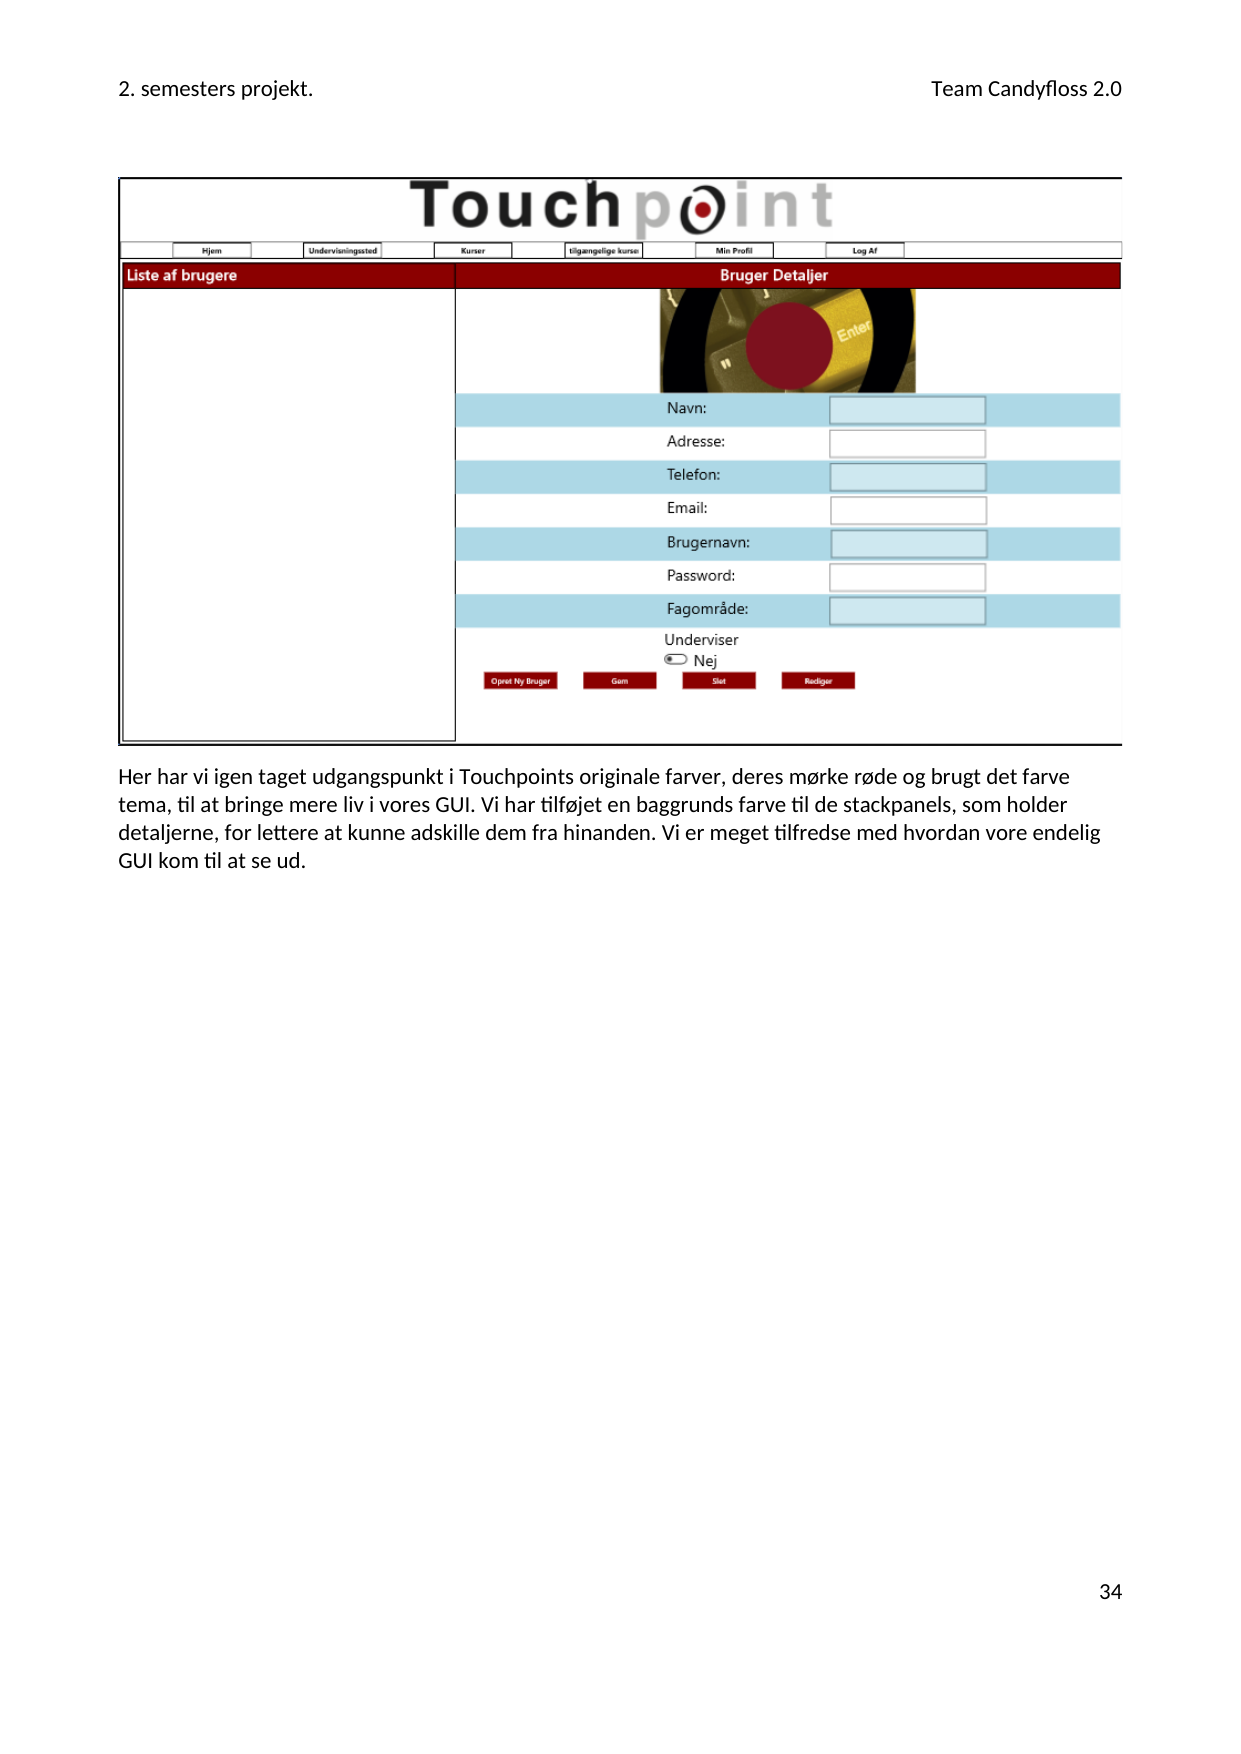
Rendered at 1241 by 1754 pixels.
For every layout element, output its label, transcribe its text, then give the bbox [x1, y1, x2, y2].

text Her har vi igen taget udgangspunkt i Touchpoints originale farver, deres mørke røde og brugt det farve tema, til at bringe mere liv i vores GUI. Vi har tilføjet en baggrunds farve til de stackpanels, som holder detaljerne, for lettere at kunne adskille dem fra hinanden. Vi er meget tilfredse med hvordan vore endelig GUI kom til at se ud. [118, 762, 1122, 874]
